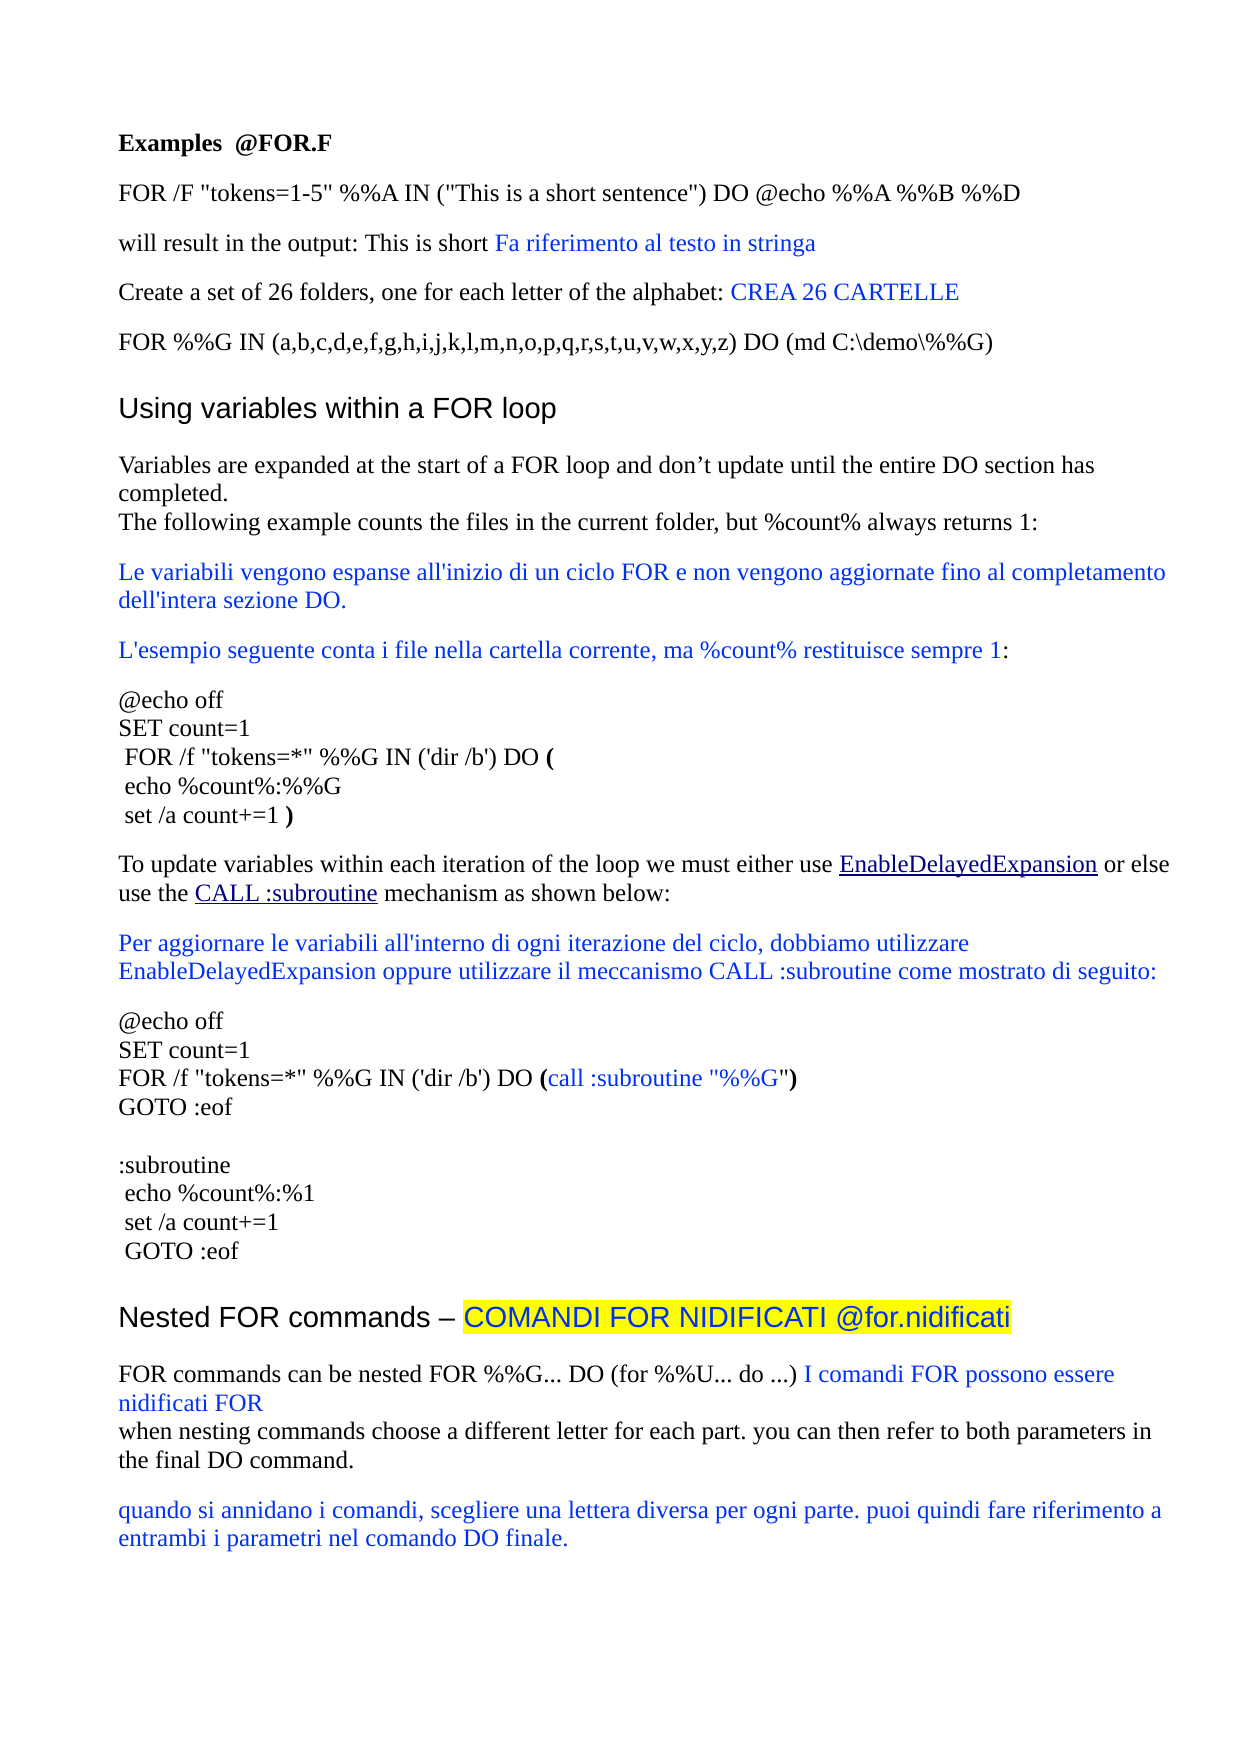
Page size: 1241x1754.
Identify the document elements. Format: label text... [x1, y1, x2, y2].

text quando si annidano i comandi, scegliere una lettera diversa per ogni parte. puoi quindi fare riferimento a entrambi i parametri nel comando DO finale. [118, 1495, 1175, 1552]
text Examples @FOR.F [118, 128, 1175, 157]
subtitle Nested FOR commands – COMANDI FOR NIDIFICATI @for.nidificati [118, 1300, 1175, 1334]
text Le variabili vengono espanse all'inizio di un ciclo FOR e non vengono aggiornate fino al completamento dell'intera sezione DO. [118, 557, 1175, 614]
text FOR %%G IN (a,b,c,d,e,f,g,h,i,j,k,l,m,n,o,p,q,r,s,t,u,v,w,x,y,z) DO (md C:\demo\%%G) [118, 327, 1175, 356]
text @echo off SET count=1 FOR /f "tokens=*" %%G IN ('dir /b') DO ( echo %count%:%%G set /a count+=1 ) [118, 685, 1175, 828]
text Per aggiornare le variabili all'interno di ogni iterazione del ciclo, dobbiamo utilizzare EnableDelayedExpansion oppure utilizzare il meccanismo CALL :subroutine come mostrato di seguito: [118, 928, 1175, 985]
subtitle Using variables within a FOR loop [118, 391, 1175, 424]
text FOR /F "tokens=1-5" %%A IN ("This is a short sentence") DO @echo %%A %%B %%D [118, 178, 1175, 207]
text Variables are expanded at the start of a FOR loop and don’t update until the entire DO section has completed. The following example counts the files in the current folder, but %count% always returns 1: [118, 450, 1175, 536]
text Create a set of 26 folders, one for each letter of the alphabet: CREA 26 CARTELLE [118, 277, 1175, 306]
text L'esempio seguente conta i file nella cartella corrente, ma %count% restituisce sempre 1: [118, 635, 1175, 664]
text will result in the output: This is short Fa riferimento al testo in stringa [118, 228, 1175, 256]
text FOR commands can be nested FOR %%G... DO (for %%U... do ...) I comandi FOR possono essere nidificati FOR when nesting commands choose a different letter for each part. you can then refer to both parameters in the final DO command. [118, 1359, 1175, 1474]
text To update variables within each iteration of the loop we must either use EnableDelayedExpansion or else use the CALL :subroutine mechanism as shown below: [118, 849, 1175, 907]
text @echo off SET count=1 FOR /f "tokens=*" %%G IN ('dir /b') DO (call :subroutine "%%G") GOTO :eof :subroutine echo %count%:%1 set /a count+=1 GOTO :eof [118, 1006, 1175, 1265]
